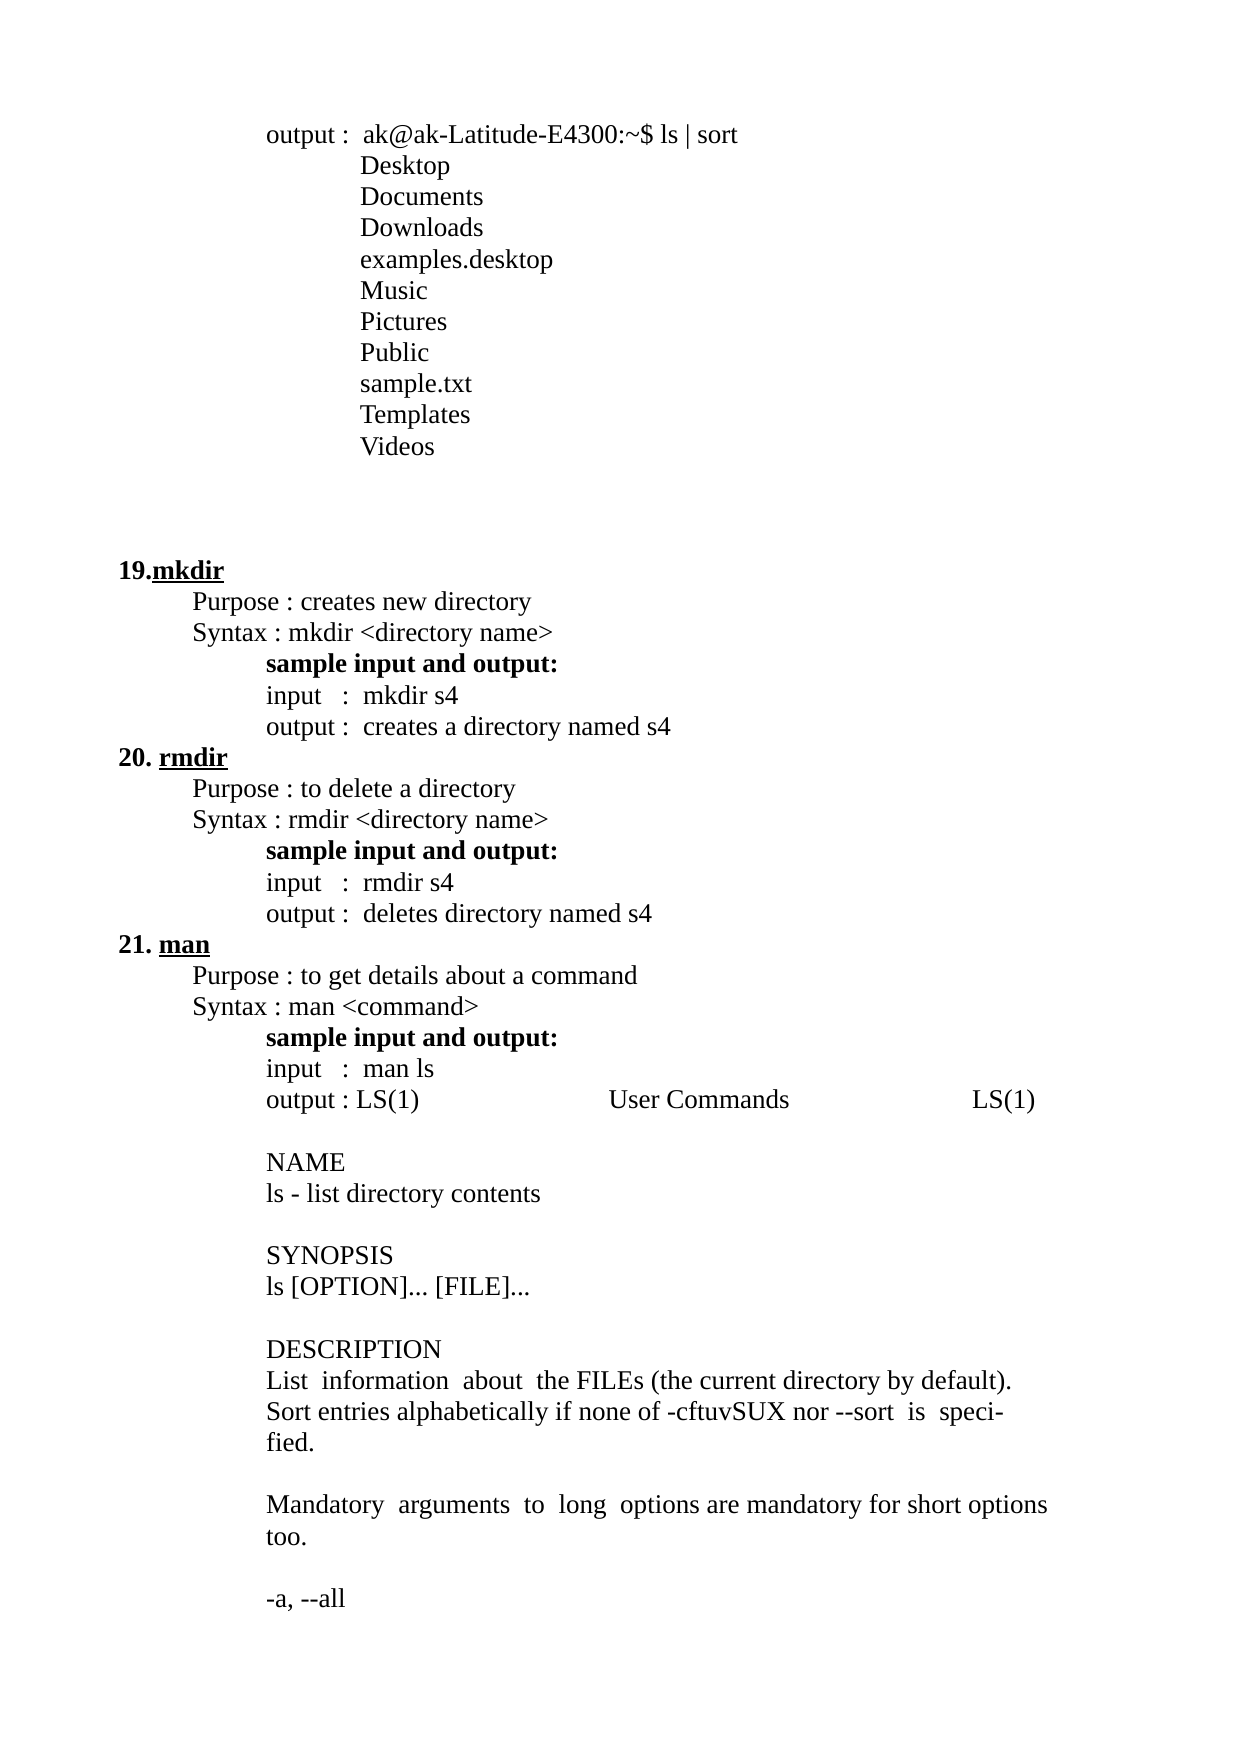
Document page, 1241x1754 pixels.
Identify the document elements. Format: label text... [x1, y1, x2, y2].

text Public [118, 336, 1122, 367]
text NAME [118, 1146, 1122, 1177]
text DESCRIPTION [118, 1333, 1122, 1364]
text Sort entries alphabetically if none of -cftuvSUX nor --sort is speci‐ [118, 1395, 1122, 1426]
text Syntax : mkdir <directory name> [118, 616, 1122, 648]
text ls - list directory contents [118, 1177, 1122, 1208]
text input : mkdir s4 [118, 679, 1122, 710]
text Downloads [118, 212, 1122, 243]
text SYNOPSIS [118, 1239, 1122, 1271]
text Pictures [118, 305, 1122, 336]
text Purpose : to delete a directory [118, 772, 1122, 803]
text Music [118, 274, 1122, 305]
text 20. rmdir [118, 741, 1122, 772]
text Syntax : rmdir <directory name> [118, 803, 1122, 834]
text sample input and output: [118, 648, 1122, 679]
text Templates [118, 398, 1122, 429]
text Purpose : to get details about a command [118, 959, 1122, 990]
text output : creates a directory named s4 [118, 710, 1122, 741]
text fied. [118, 1426, 1122, 1457]
text ls [OPTION]... [FILE]... [118, 1271, 1122, 1302]
text Purpose : creates new directory [118, 585, 1122, 616]
text Syntax : man <command> [118, 990, 1122, 1021]
text -a, --all [118, 1582, 1122, 1613]
text too. [118, 1520, 1122, 1551]
text examples.desktop [118, 243, 1122, 274]
text sample.txt [118, 367, 1122, 398]
text input : rmdir s4 [118, 866, 1122, 897]
text sample input and output: [118, 1021, 1122, 1052]
text List information about the FILEs (the current directory by default). [118, 1364, 1122, 1395]
text sample input and output: [118, 834, 1122, 866]
text 21. man [118, 928, 1122, 959]
text Documents [118, 180, 1122, 212]
text 19.mkdir [118, 554, 1122, 585]
text Desktop [118, 149, 1122, 180]
text Videos [118, 429, 1122, 461]
text Mandatory arguments to long options are mandatory for short options [118, 1488, 1122, 1520]
text output : ak@ak-Latitude-E4300:~$ ls | sort [118, 118, 1122, 149]
text input : man ls [118, 1052, 1122, 1084]
text output : LS(1) User Commands LS(1) [118, 1084, 1122, 1115]
text output : deletes directory named s4 [118, 897, 1122, 928]
